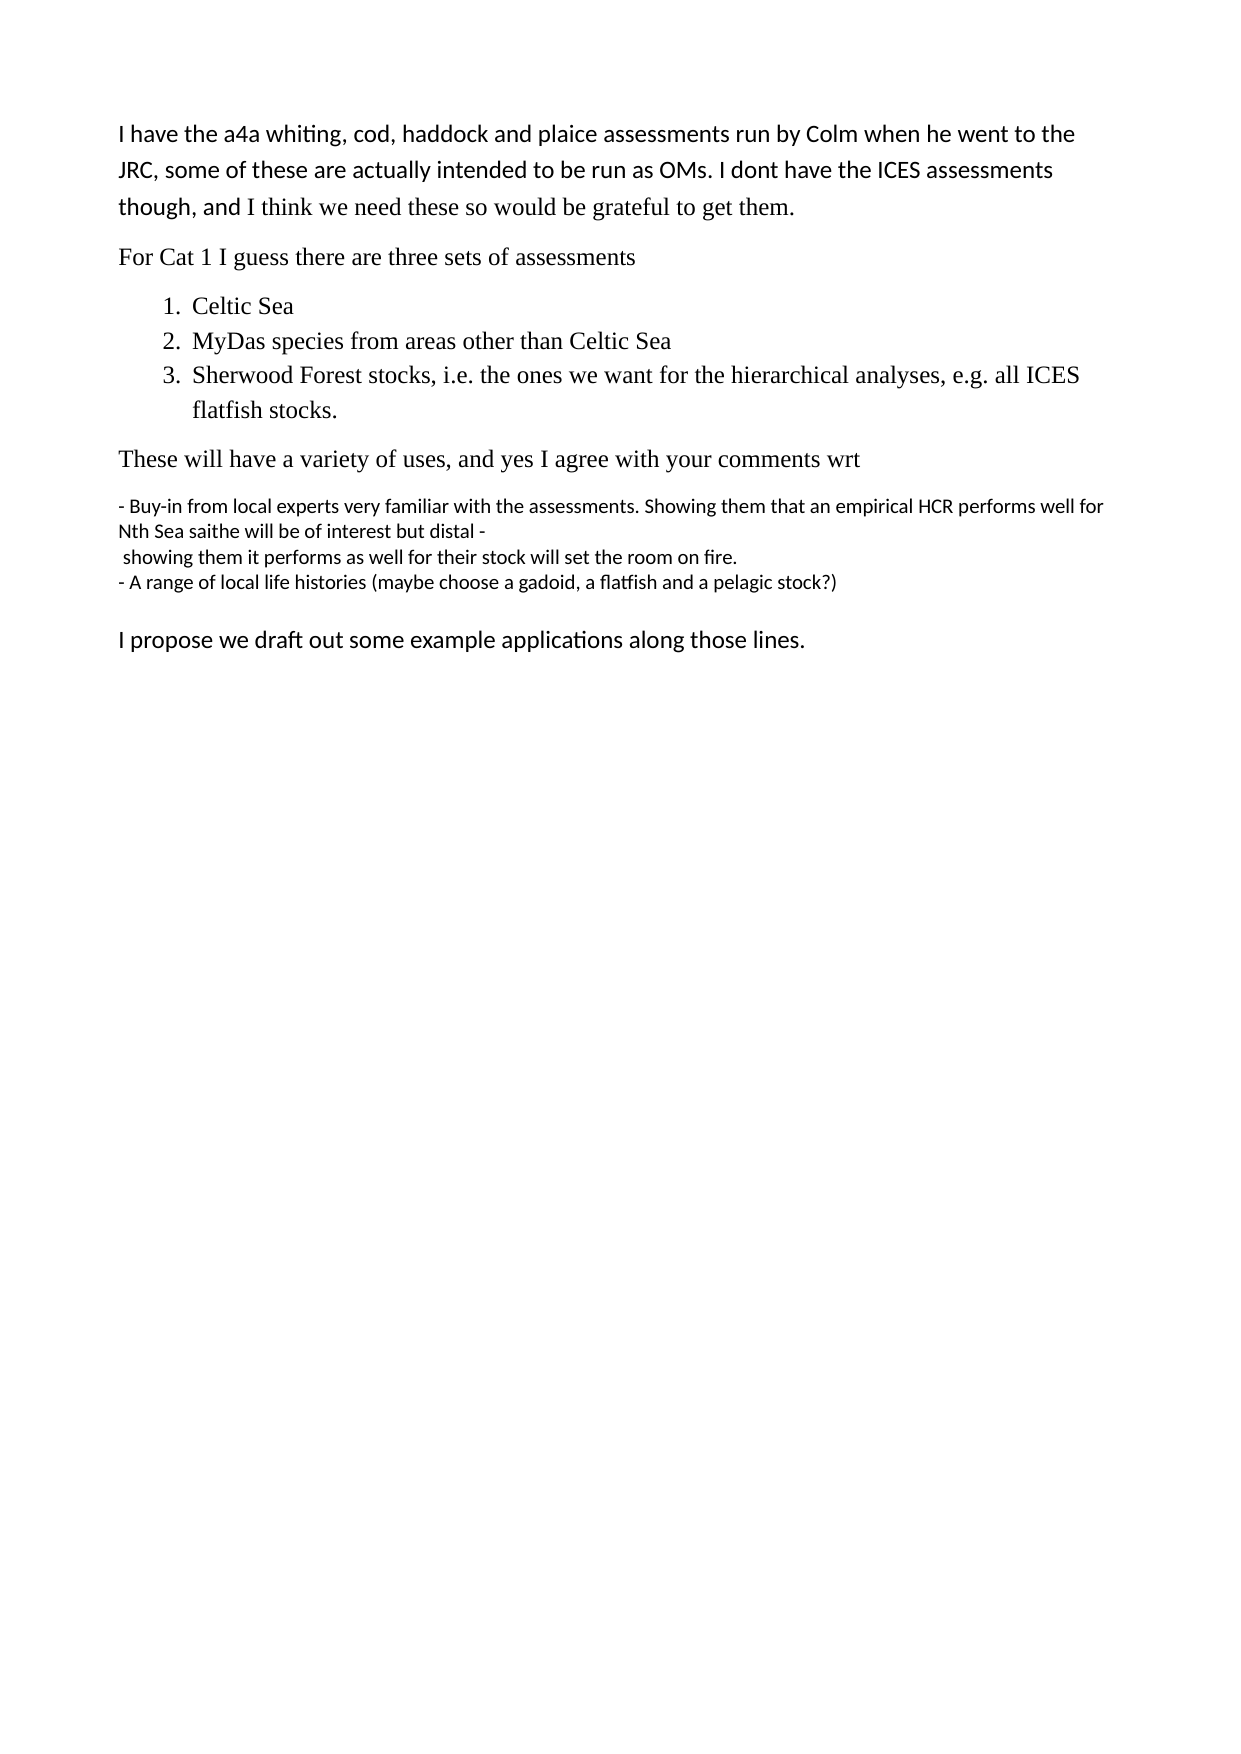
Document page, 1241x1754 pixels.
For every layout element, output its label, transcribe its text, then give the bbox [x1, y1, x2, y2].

text - A range of local life histories (maybe choose a gadoid, a flatfish and a pelagic stock?) [118, 569, 1122, 595]
text These will have a variety of uses, and yes I agree with your comments wrt [118, 444, 1122, 473]
text showing them it performs as well for their stock will set the room on fire. [118, 544, 1122, 569]
text For Cat 1 I guess there are three sets of assessments [118, 242, 1122, 271]
text - Buy-in from local experts very familiar with the assessments. Showing them that an empirical HCR performs well for Nth Sea saithe will be of interest but distal - [118, 493, 1122, 544]
text I have the a4a whiting, cod, haddock and plaice assessments run by Colm when he went to the JRC, some of these are actually intended to be run as OMs. I dont have the ICES assessments though, and I think we need these so would be grateful to get them. [118, 118, 1122, 222]
list MyDas species from areas other than Celtic Sea [162, 326, 1122, 355]
text I propose we draft out some example applications along those lines. [118, 624, 1122, 655]
list Sherwood Forest stocks, i.e. the ones we want for the hierarchical analyses, e.g. all ICES flatfish stocks. [162, 360, 1122, 424]
list Celtic Sea [162, 291, 1122, 320]
